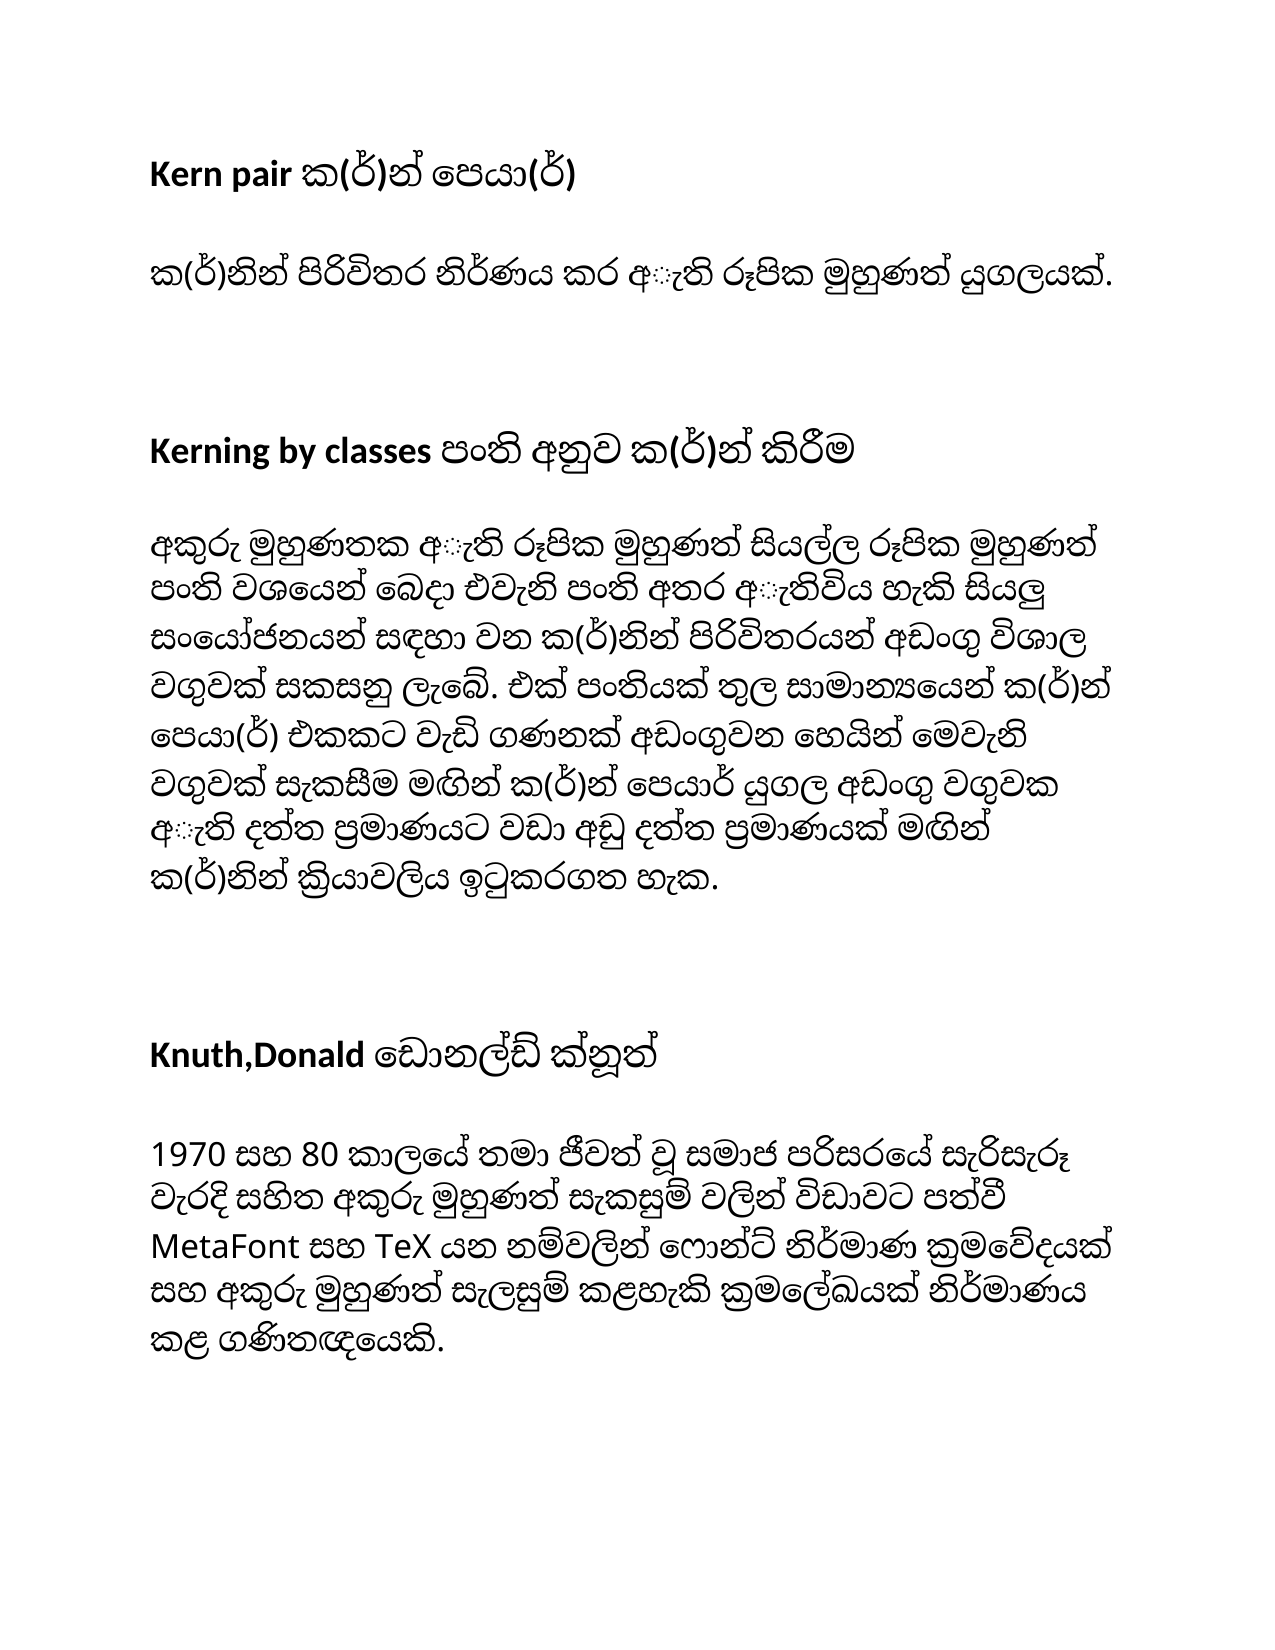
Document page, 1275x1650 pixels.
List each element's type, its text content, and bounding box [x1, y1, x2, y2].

subtitle Knuth,Donald ඩොනල්ඩ් ක්නූත් [150, 1031, 503, 1077]
text ක(ර්)නින් පිරිවිතර නිර්ණය කර අැති රූපික මුහුණත් යුගලයක්. [150, 249, 1125, 299]
text අකුරු මුහුණතක අැති රූපික මුහුණත් සියල්ල රූපික මුහුණත් පංති වශයෙන් බෙදා එවැනි පංති අතර අැතිවිය හැකි සියලු සංයෝජනයන් සඳහා වන ක(ර්)නින් පිරිවිතරයන් අඩංගු විශාල වගුවක් සකසනු ලැබේ. එක් පංතියක් තුල සාමාන්‍යයෙන් ක(ර්)න් පෙයා(ර්) එකකට වැඩි ගණනක් අඩංගුවන හෙයින් මෙවැනි වගුවක් සැකසීම මඟින් ක(ර්)න් පෙයාර් යුගල අඩංගු වගුවක අැති දත්ත ප්‍රමාණයට වඩා අඩු දත්ත ප්‍රමාණයක් මඟින් ක(ර්)නින් ක්‍රියාවලිය ඉටුකරගත හැක. [150, 527, 1125, 903]
subtitle Kerning by classes පංති අනුව ක(ර්)න් කිරීම [150, 427, 1125, 473]
subtitle Knuth,Donald ඩොනල්ඩ් ක්නූත් [483, 1031, 1125, 1077]
text 1970 සහ 80 කාලයේ තමා ජීවත් වූ සමාජ පරිසරයේ සැරිසැරූ වැරදි සහිත අකුරු මුහුණත් සැකසුම් වලින් විඩාවට පත්වී MetaFont සහ TeX යන නම්වලින් ෆොන්ට් නිර්මාණ ක්‍රමවේදයක් සහ අකුරු මුහුණත් සැලසුම් කළහැකි ක්‍රමලේඛයක් නිර්මාණය කළ ගණිතඥයෙකි. [150, 1131, 1125, 1365]
subtitle Kern pair ක(ර්)න් පෙයා(ර්) [150, 150, 1125, 196]
